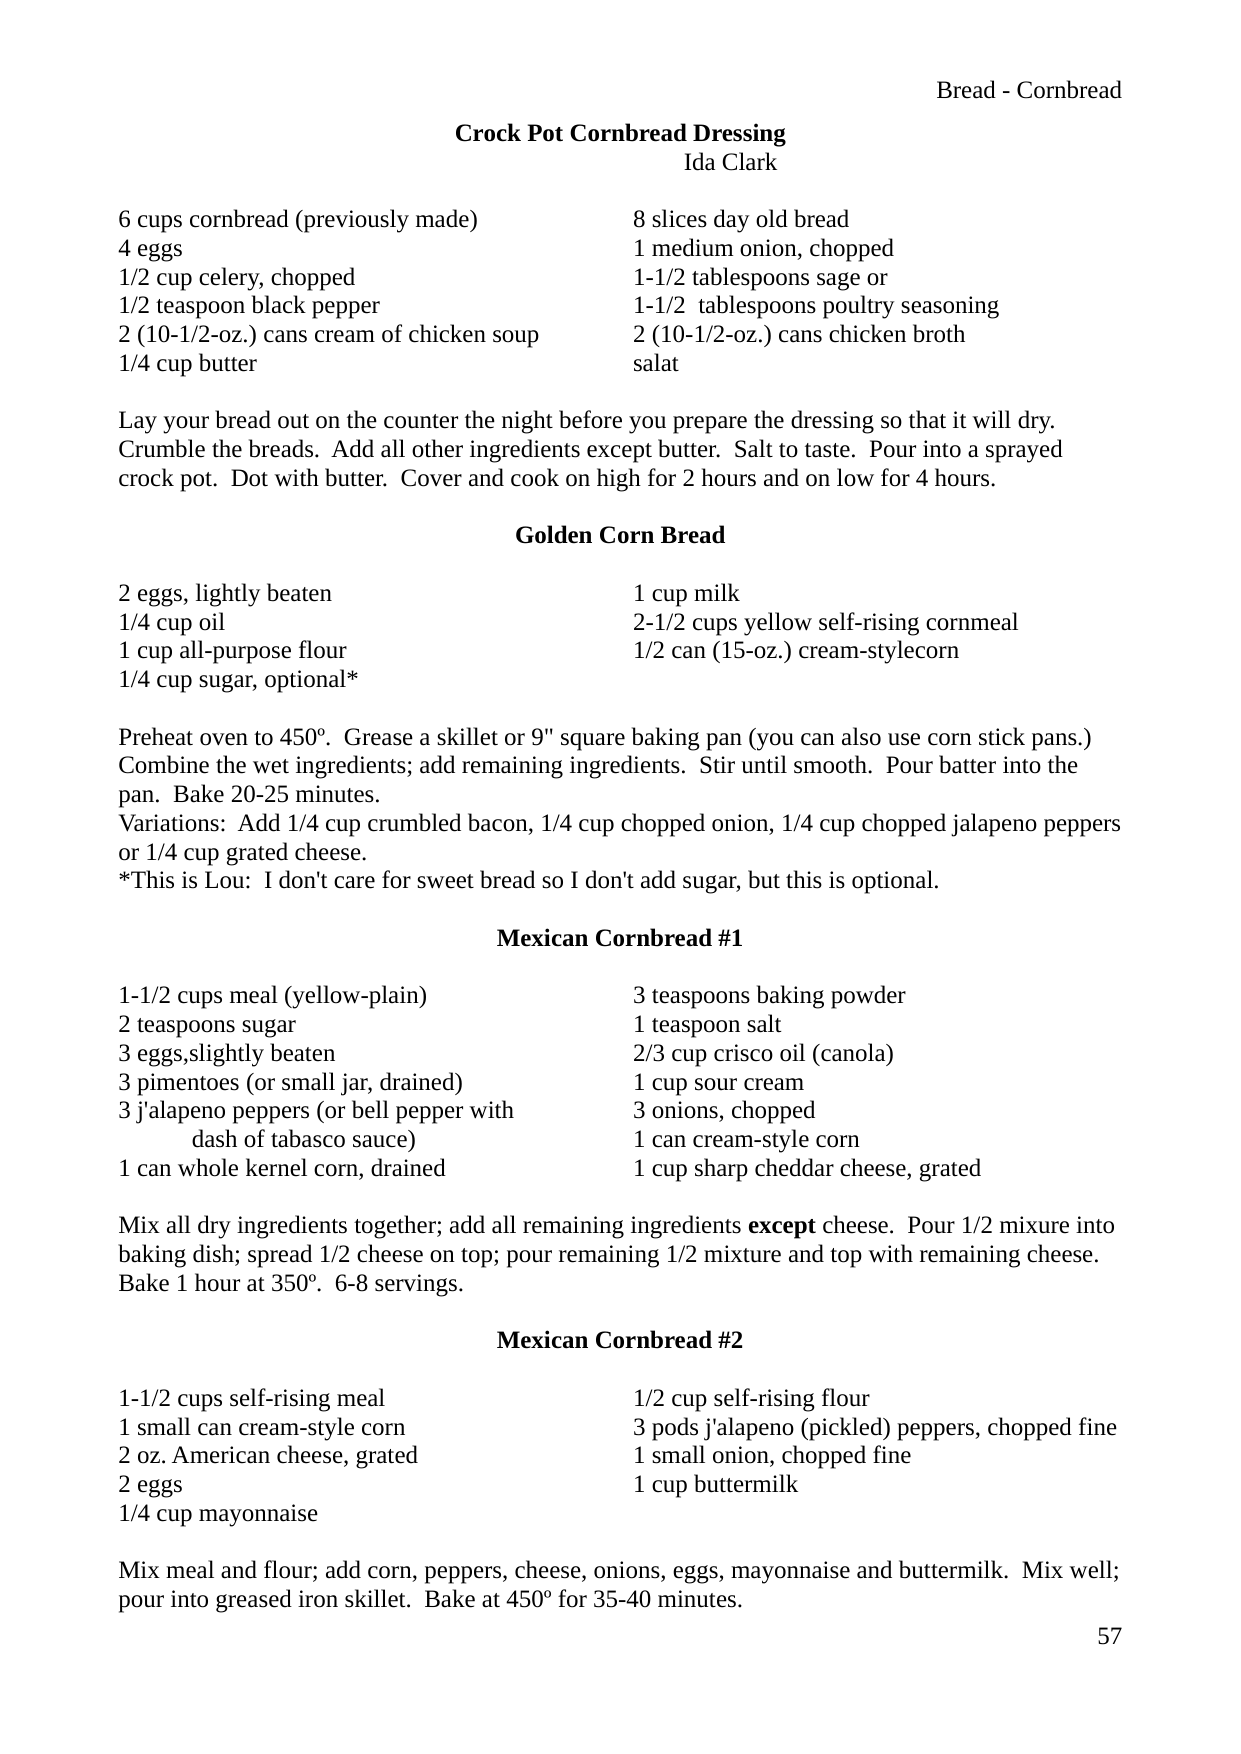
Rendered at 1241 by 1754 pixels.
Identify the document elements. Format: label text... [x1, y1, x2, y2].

text 1/4 cup mayonnaise [118, 1498, 1122, 1527]
text Mexican Cornbread #2 [118, 1326, 1122, 1354]
text 1 small can cream-style corn 3 pods j'alapeno (pickled) peppers, chopped fine [118, 1412, 1122, 1441]
text 1/2 teaspoon black pepper 1-1/2 tablespoons poultry seasoning [118, 291, 1122, 319]
text 1-1/2 cups self-rising meal 1/2 cup self-rising flour [118, 1383, 1122, 1412]
text dash of tabasco sauce) 1 can cream-style corn [118, 1124, 1122, 1153]
text 3 eggs,slightly beaten 2/3 cup crisco oil (canola) [118, 1038, 1122, 1067]
text Mexican Cornbread #1 [118, 923, 1122, 952]
text 3 j'alapeno peppers (or bell pepper with 3 onions, chopped [118, 1096, 1122, 1124]
text Ida Clark [118, 147, 1122, 176]
text Variations: Add 1/4 cup crumbled bacon, 1/4 cup chopped onion, 1/4 cup chopped jalapeno peppers or 1/4 cup grated cheese. [118, 808, 1122, 866]
text 2 teaspoons sugar 1 teaspoon salt [118, 1009, 1122, 1038]
text 4 eggs 1 medium onion, chopped [118, 233, 1122, 262]
text Mix all dry ingredients together; add all remaining ingredients except cheese. Pour 1/2 mixure into baking dish; spread 1/2 cheese on top; pour remaining 1/2 mixture and top with remaining cheese. Bake 1 hour at 350º. 6-8 servings. [118, 1211, 1122, 1297]
text 1/4 cup oil 2-1/2 cups yellow self-rising cornmeal [118, 607, 1122, 636]
text 1 can whole kernel corn, drained 1 cup sharp cheddar cheese, grated [118, 1153, 1122, 1182]
text 1 cup all-purpose flour 1/2 can (15-oz.) cream-stylecorn [118, 636, 1122, 664]
text 1/4 cup butter salat [118, 348, 1122, 377]
text 2 oz. American cheese, grated 1 small onion, chopped fine [118, 1441, 1122, 1469]
text Lay your bread out on the counter the night before you prepare the dressing so that it will dry. Crumble the breads. Add all other ingredients except butter. Salt to taste. Pour into a sprayed crock pot. Dot with butter. Cover and cook on high for 2 hours and on low for 4 hours. [118, 406, 1122, 492]
text 2 eggs, lightly beaten 1 cup milk [118, 578, 1122, 607]
text 1/4 cup sugar, optional* [118, 664, 1122, 693]
text 1/2 cup celery, chopped 1-1/2 tablespoons sage or [118, 262, 1122, 291]
text 6 cups cornbread (previously made) 8 slices day old bread [118, 204, 1122, 233]
text 2 eggs 1 cup buttermilk [118, 1469, 1122, 1498]
text 1-1/2 cups meal (yellow-plain) 3 teaspoons baking powder [118, 981, 1122, 1009]
text Mix meal and flour; add corn, peppers, cheese, onions, eggs, mayonnaise and buttermilk. Mix well; pour into greased iron skillet. Bake at 450º for 35-40 minutes. [118, 1556, 1122, 1613]
text Preheat oven to 450º. Grease a skillet or 9" square baking pan (you can also use corn stick pans.) Combine the wet ingredients; add remaining ingredients. Stir until smooth. Pour batter into the pan. Bake 20-25 minutes. [118, 722, 1122, 808]
text 3 pimentoes (or small jar, drained) 1 cup sour cream [118, 1067, 1122, 1096]
text Crock Pot Cornbread Dressing [118, 118, 1122, 147]
text *This is Lou: I don't care for sweet bread so I don't add sugar, but this is optional. [118, 866, 1122, 894]
text 2 (10-1/2-oz.) cans cream of chicken soup 2 (10-1/2-oz.) cans chicken broth [118, 319, 1122, 348]
text Golden Corn Bread [118, 521, 1122, 549]
